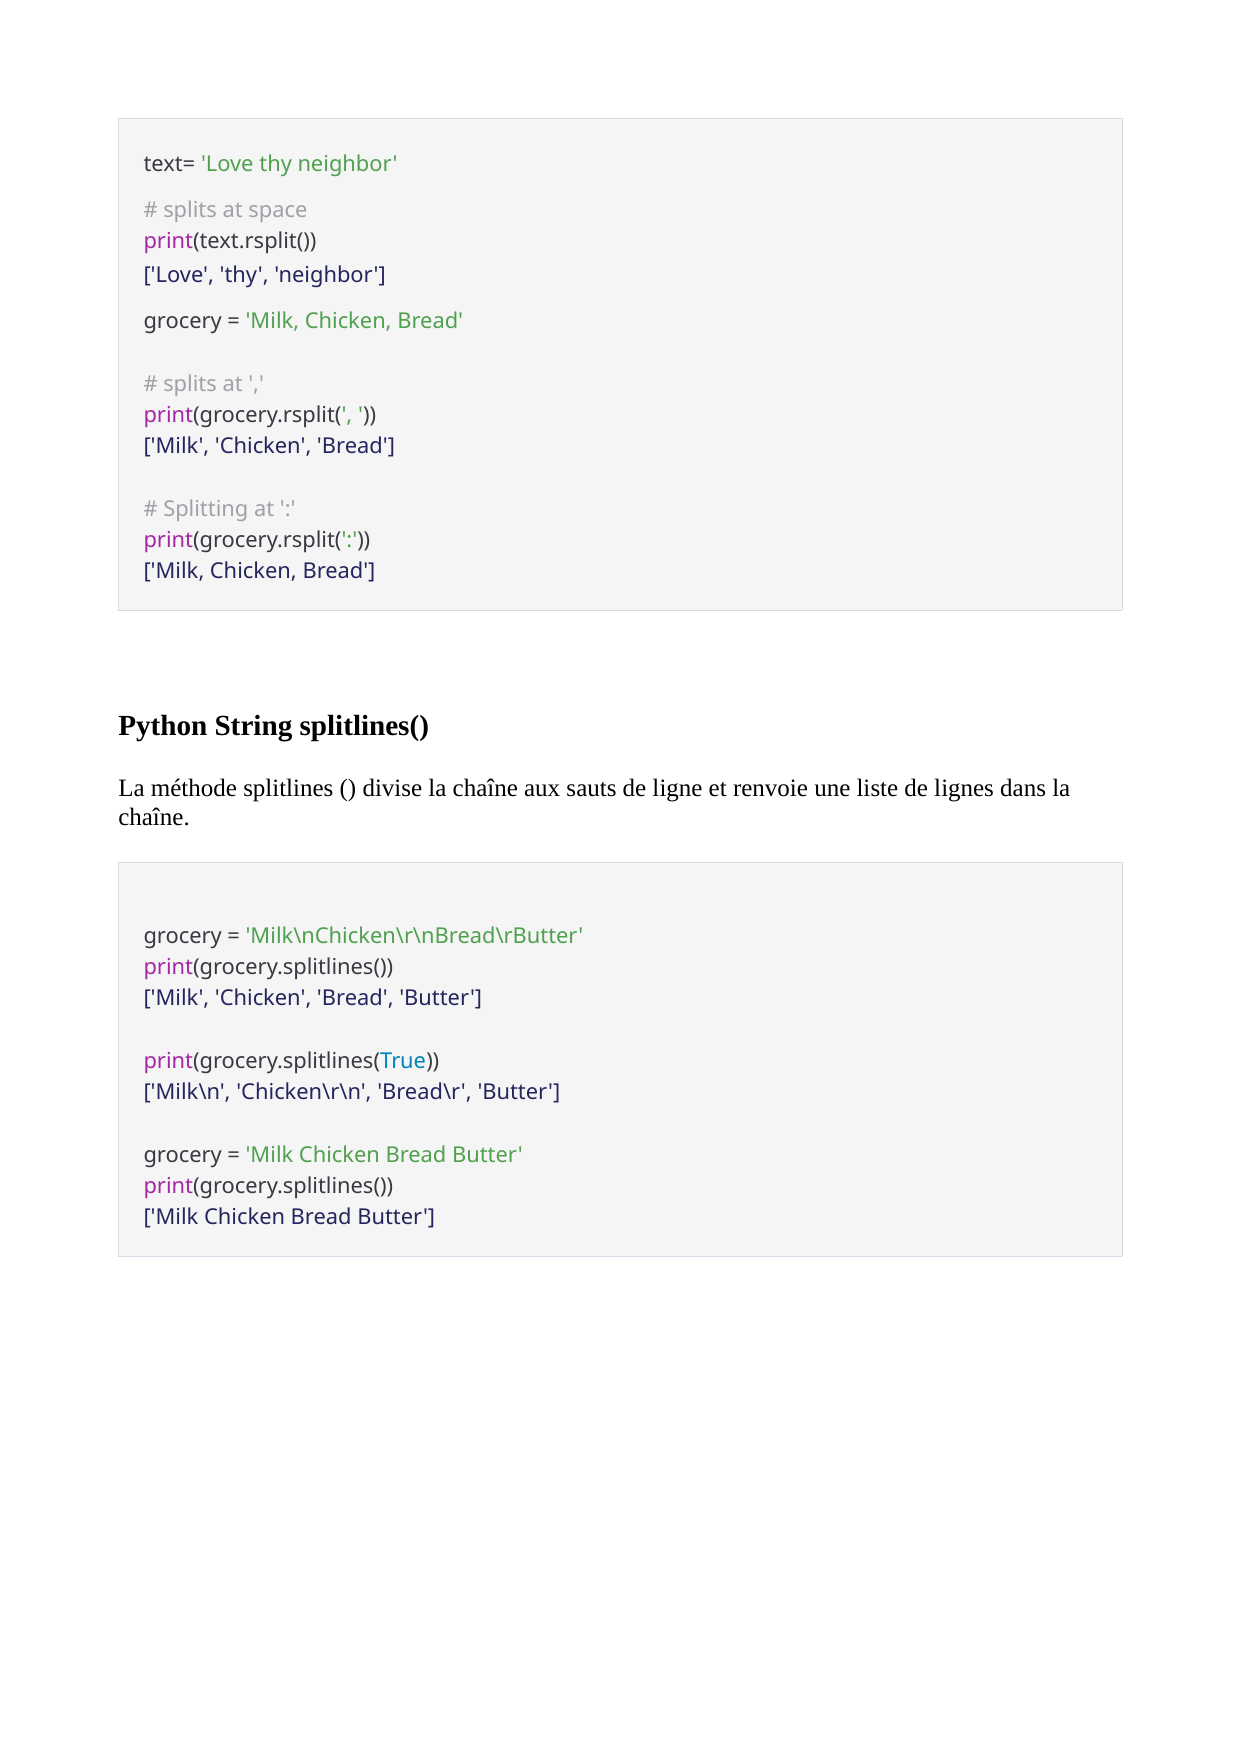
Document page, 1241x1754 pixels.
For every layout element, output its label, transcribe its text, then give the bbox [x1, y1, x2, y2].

text ['Love', 'thy', 'neighbor'] [119, 229, 1122, 278]
subtitle La méthode splitlines () divise la chaîne aux sauts de ligne et renvoie une liste de lignes dans la chaîne. [118, 773, 1122, 831]
text print(grocery.splitlines(True)) [119, 1018, 1122, 1049]
text # splits at space [119, 167, 1122, 198]
text # Splitting at ':' [119, 466, 1122, 497]
text grocery = 'Milk Chicken Bread Butter' [119, 1112, 1122, 1143]
text grocery = 'Milk\nChicken\r\nBread\rButter' [119, 893, 1122, 924]
text text= 'Love thy neighbor' [119, 119, 1122, 167]
text grocery = 'Milk, Chicken, Bread' [119, 278, 1122, 310]
text ['Milk', 'Chicken', 'Bread'] [119, 403, 1122, 435]
text # splits at ',' [119, 341, 1122, 372]
text print(grocery.splitlines()) [119, 1143, 1122, 1174]
text ['Milk', 'Chicken', 'Bread', 'Butter'] [119, 956, 1122, 987]
text ['Milk Chicken Bread Butter'] [119, 1174, 1122, 1256]
text print(grocery.splitlines()) [119, 924, 1122, 956]
text print(text.rsplit()) [119, 198, 1122, 229]
text print(grocery.rsplit(':')) [119, 497, 1122, 528]
text print(grocery.rsplit(', ')) [119, 372, 1122, 403]
text ['Milk, Chicken, Bread'] [119, 528, 1122, 610]
text ['Milk\n', 'Chicken\r\n', 'Bread\r', 'Butter'] [119, 1049, 1122, 1081]
subtitle Python String splitlines() [118, 658, 1122, 742]
